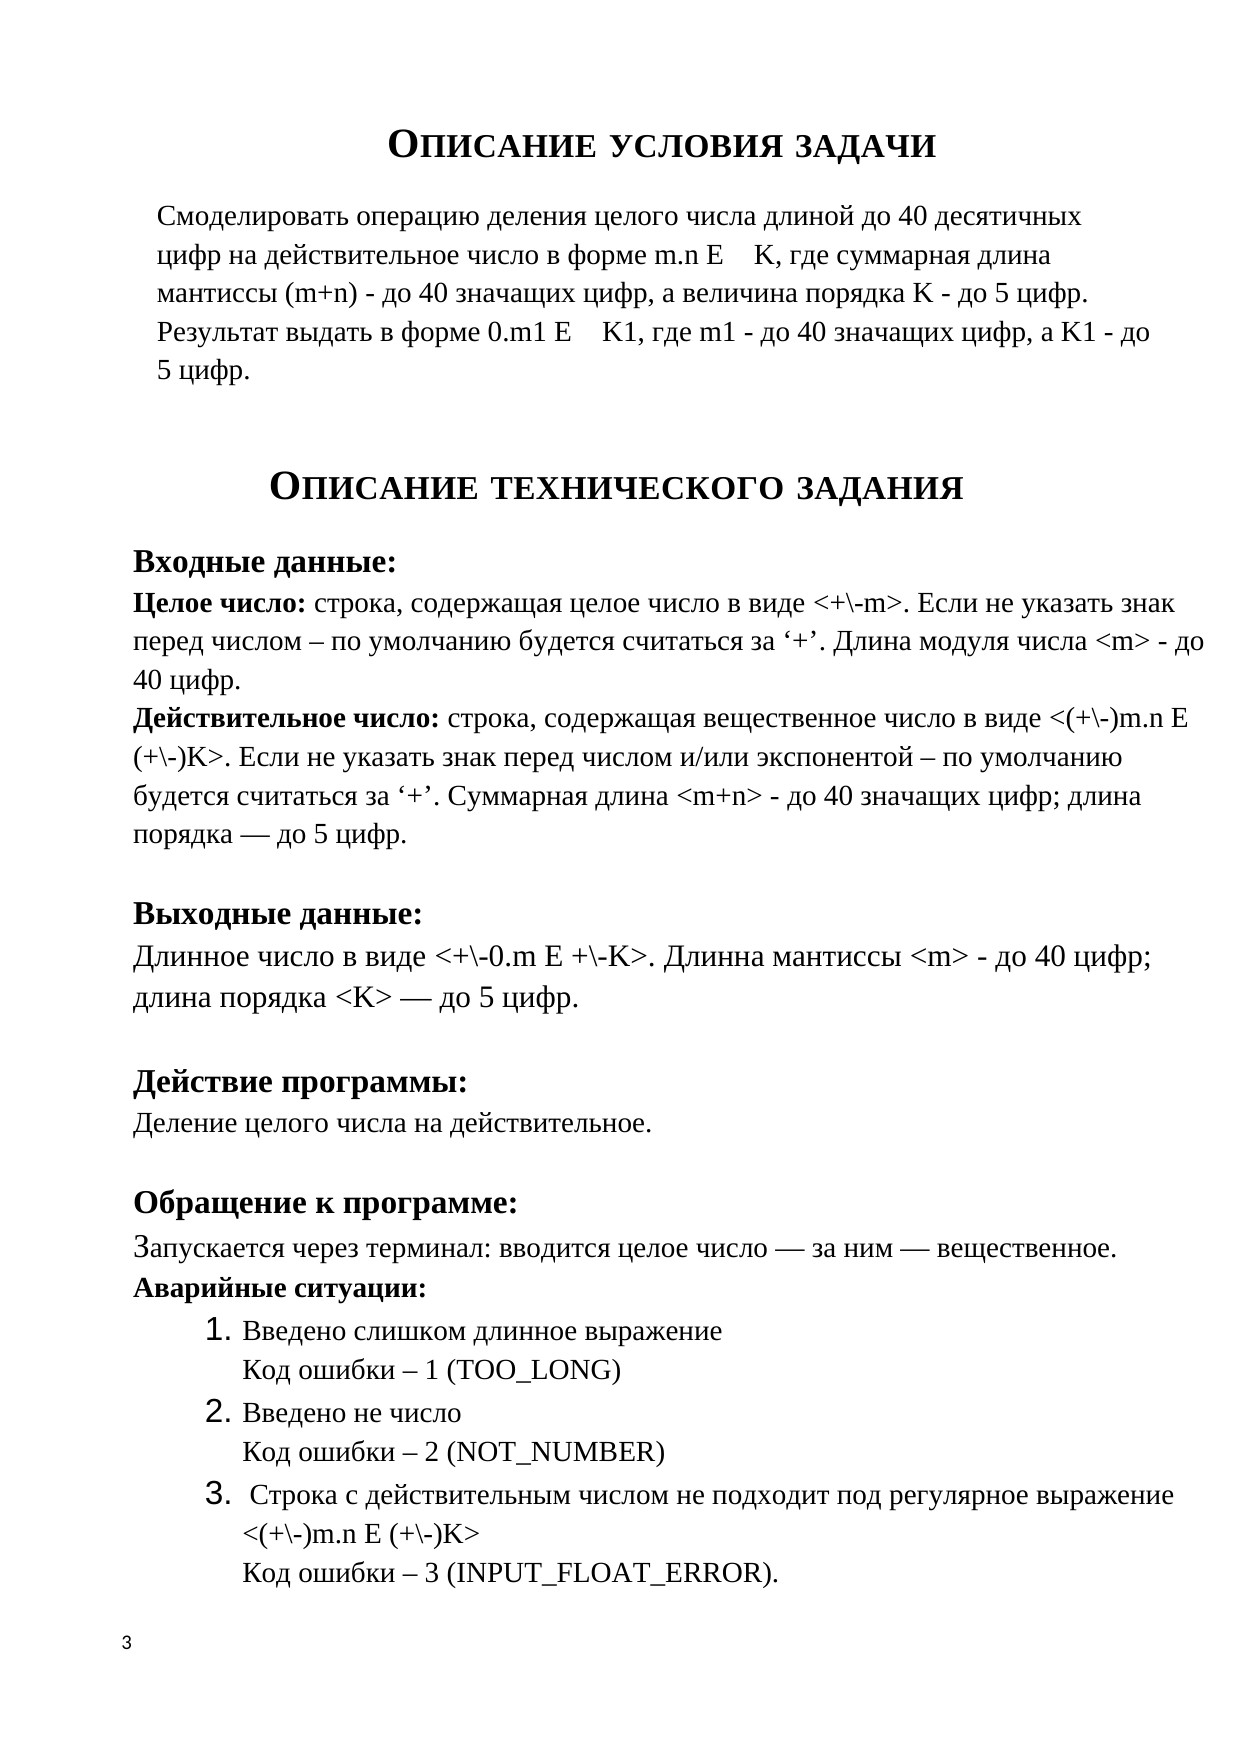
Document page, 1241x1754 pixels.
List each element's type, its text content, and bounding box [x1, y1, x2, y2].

list Запускается через терминал: вводится целое число — за ним — вещественное. [133, 1226, 1204, 1264]
subtitle Описание технического задания [121, 461, 1204, 509]
list Введено не число Код ошибки – 2 (NOT_NUMBER) [204, 1391, 1204, 1468]
list Обращение к программе: [133, 1182, 1204, 1221]
list Строка с действительным числом не подходит под регулярное выражение <(+\-)m.n E (+\-)K> Код ошибки – 3 (INPUT_FLOAT_ERROR). [204, 1473, 1204, 1588]
list Смоделировать операцию деления целого числа длиной до 40 десятичных цифр на действительное число в форме m.n Е K, где суммарная длина мантиссы (m+n) - до 40 значащих цифр, а величина порядка K - до 5 цифр. Результат выдать в форме 0.m1 Е K1, где m1 - до 40 значащих цифр, а K1 - до 5 цифр. [157, 198, 1151, 386]
list Действительное число: строка, содержащая вещественное число в виде <(+\-)m.n E (+\-)K>. Если не указать знак перед числом и/или экспонентой – по умолчанию будется считаться за ‘+’. Суммарная длина <m+n> - до 40 значащих цифр; длина порядка — до 5 цифр. [133, 701, 1204, 850]
list Входные данные: [133, 541, 1204, 579]
list Целое число: строка, содержащая целое число в виде <+\-m>. Если не указать знак перед числом – по умолчанию будется считаться за ‘+’. Длина модуля числа <m> - до 40 цифр. [133, 585, 1204, 696]
list Аварийные ситуации: [133, 1270, 1204, 1304]
subtitle Описание условия задачи [121, 118, 1204, 166]
list Длинное число в виде <+\-0.m E +\-K>. Длинна мантиссы <m> - до 40 цифр; длина порядка <K> — до 5 цифр. [133, 937, 1204, 1014]
list Действие программы: [133, 1061, 1204, 1099]
list Выходные данные: [133, 893, 1204, 932]
list Введено слишком длинное выражение Код ошибки – 1 (TOO_LONG) [204, 1309, 1204, 1386]
list Деление целого числа на действительное. [133, 1105, 1204, 1139]
